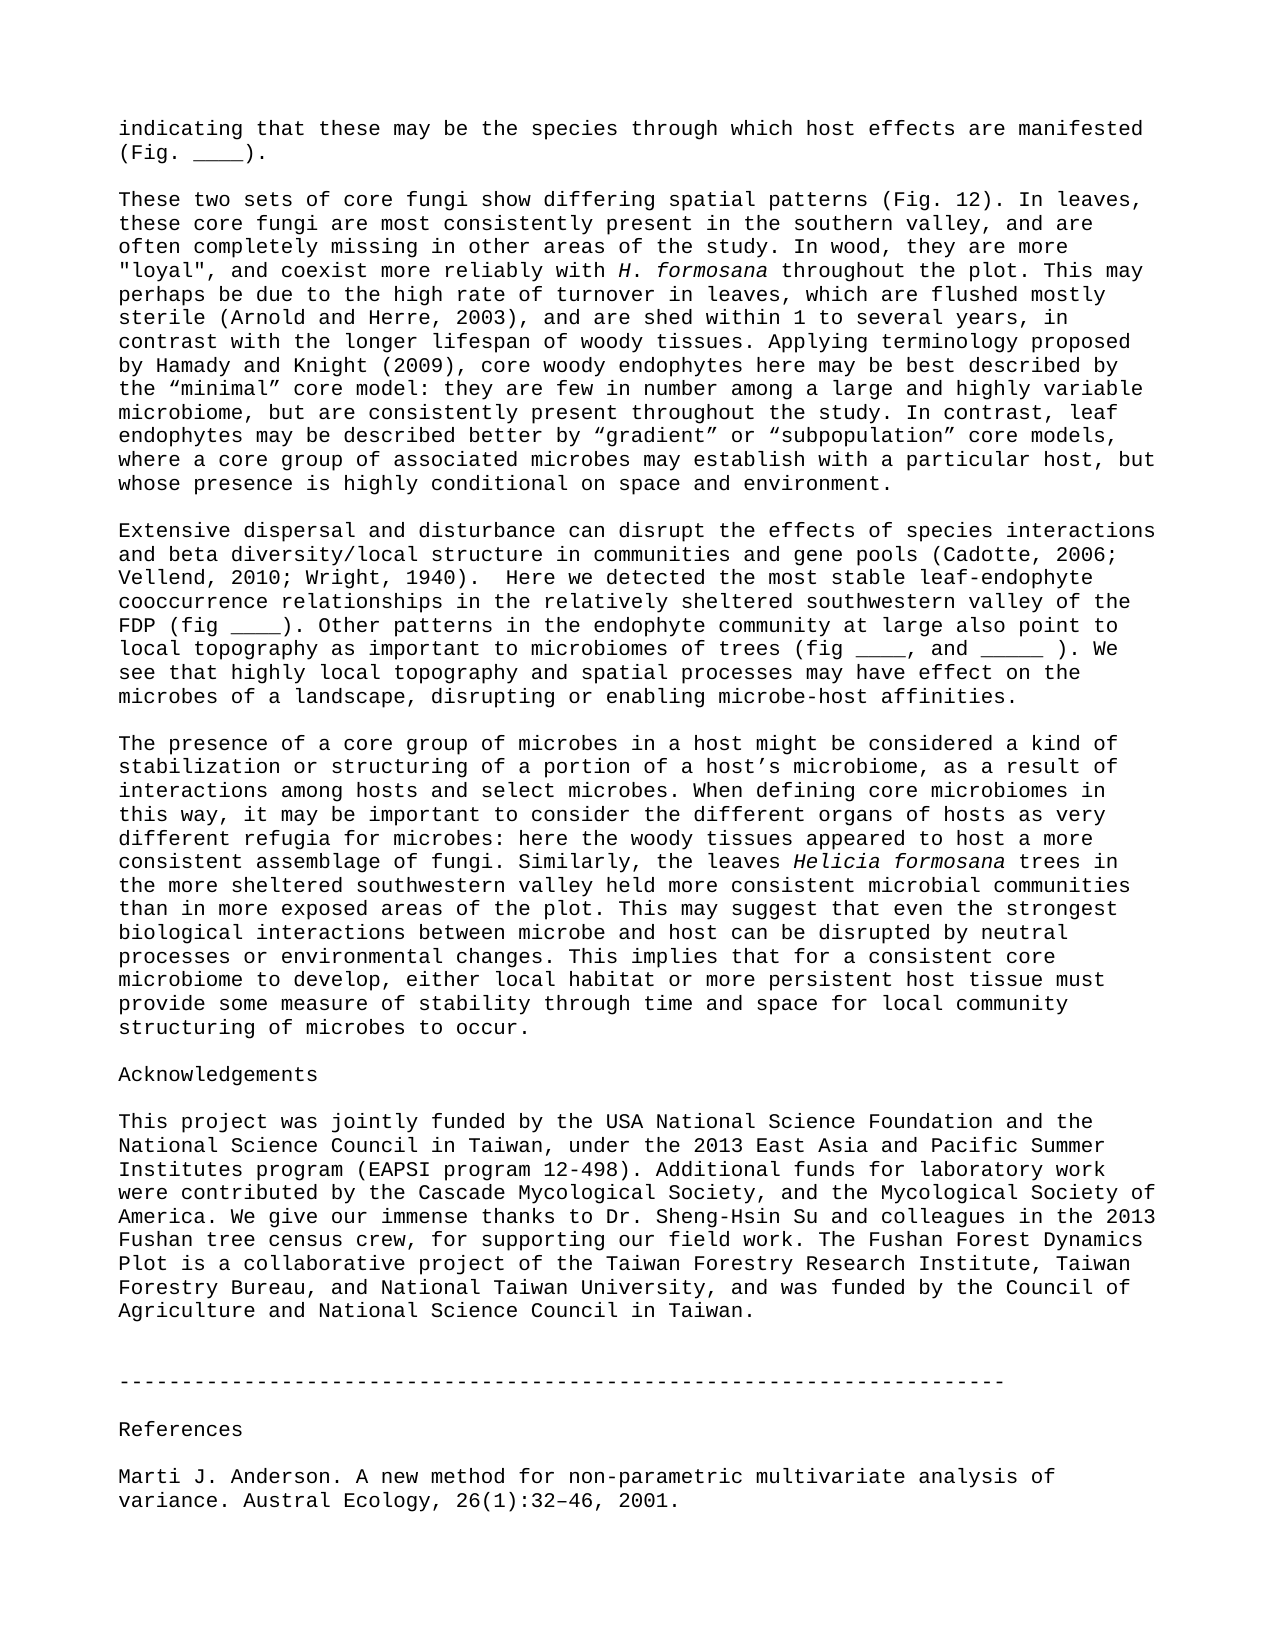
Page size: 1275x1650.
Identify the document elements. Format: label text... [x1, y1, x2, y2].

text Marti J. Anderson. A new method for non-parametric multivariate analysis of variance. Austral Ecology, 26(1):32–46, 2001. [118, 1466, 1157, 1513]
text This project was jointly funded by the USA National Science Foundation and the National Science Council in Taiwan, under the 2013 East Asia and Pacific Summer Institutes program (EAPSI program 12-498). Additional funds for laboratory work were contributed by the Cascade Mycological Society, and the Mycological Society of America. We give our immense thanks to Dr. Sheng-Hsin Su and colleagues in the 2013 Fushan tree census crew, for supporting our field work. The Fushan Forest Dynamics Plot is a collaborative project of the Taiwan Forestry Research Institute, Taiwan Forestry Bureau, and National Taiwan University, and was funded by the Council of Agriculture and National Science Council in Taiwan. [118, 1111, 1157, 1324]
text Acknowledgements [118, 1064, 1157, 1088]
text indicating that these may be the species through which host effects are manifested (Fig. ____). [118, 118, 1157, 165]
text Extensive dispersal and disturbance can disrupt the effects of species interactions and beta diversity/local structure in communities and gene pools (Cadotte, 2006; Vellend, 2010; Wright, 1940). Here we detected the most stable leaf-endophyte cooccurrence relationships in the relatively sheltered southwestern valley of the FDP (fig ____). Other patterns in the endophyte community at large also point to local topography as important to microbiomes of trees (fig ____, and _____ ). We see that highly local topography and spatial processes may have effect on the microbes of a landscape, disrupting or enabling microbe-host affinities. [118, 520, 1157, 709]
text These two sets of core fungi show differing spatial patterns (Fig. 12). In leaves, these core fungi are most consistently present in the southern valley, and are often completely missing in other areas of the study. In wood, they are more "loyal", and coexist more reliably with H. formosana throughout the plot. This may perhaps be due to the high rate of turnover in leaves, which are flushed mostly sterile (Arnold and Herre, 2003), and are shed within 1 to several years, in contrast with the longer lifespan of woody tissues. Applying terminology proposed by Hamady and Knight (2009), core woody endophytes here may be best described by the “minimal” core model: they are few in number among a large and highly variable microbiome, but are consistently present throughout the study. In contrast, leaf endophytes may be described better by “gradient” or “subpopulation” core models, where a core group of associated microbes may establish with a particular host, but whose presence is highly conditional on space and environment. [118, 189, 1157, 496]
text The presence of a core group of microbes in a host might be considered a kind of stabilization or structuring of a portion of a host’s microbiome, as a result of interactions among hosts and select microbes. When defining core microbiomes in this way, it may be important to consider the different organs of hosts as very different refugia for microbes: here the woody tissues appeared to host a more consistent assemblage of fungi. Similarly, the leaves Helicia formosana trees in the more sheltered southwestern valley held more consistent microbial communities than in more exposed areas of the plot. This may suggest that even the strongest biological interactions between microbe and host can be disrupted by neutral processes or environmental changes. This implies that for a consistent core microbiome to develop, either local habitat or more persistent host tissue must provide some measure of stability through time and space for local community structuring of microbes to occur. [118, 733, 1157, 1040]
text ----------------------------------------------------------------------- [118, 1371, 1157, 1395]
text References [118, 1419, 1157, 1442]
